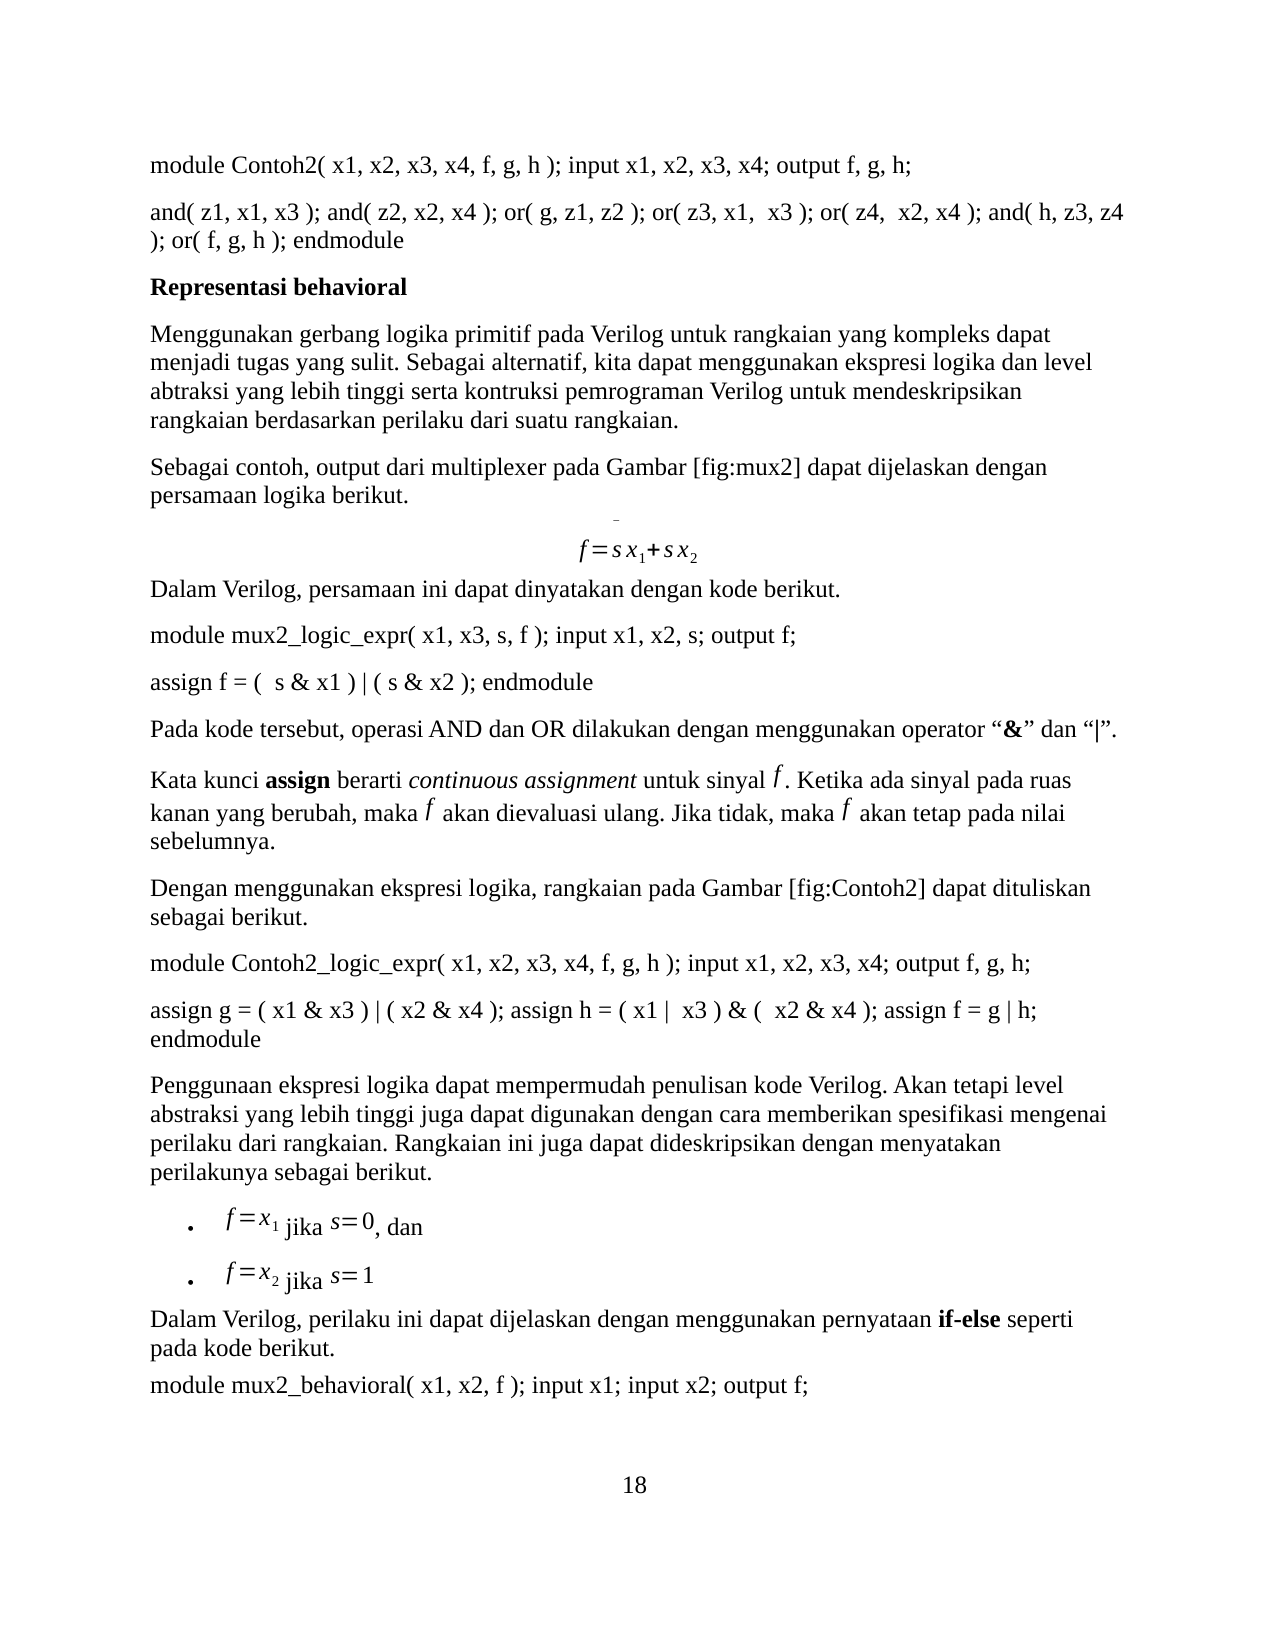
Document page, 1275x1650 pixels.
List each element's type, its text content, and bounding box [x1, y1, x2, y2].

text Penggunaan ekspresi logika dapat mempermudah penulisan kode Verilog. Akan tetapi level abstraksi yang lebih tinggi juga dapat digunakan dengan cara memberikan spesifikasi mengenai perilaku dari rangkaian. Rangkaian ini juga dapat dideskripsikan dengan menyatakan perilakunya sebagai berikut. [150, 1071, 1125, 1186]
text module mux2_logic_expr( x1, x3, s, f ); input x1, x2, s; output f; [150, 620, 1125, 649]
text Menggunakan gerbang logika primitif pada Verilog untuk rangkaian yang kompleks dapat menjadi tugas yang sulit. Sebagai alternatif, kita dapat menggunakan ekspresi logika dan level abtraksi yang lebih tinggi serta kontruksi pemrograman Verilog untuk mendeskripsikan rangkaian berdasarkan perilaku dari suatu rangkaian. [150, 319, 1125, 434]
text Kata kunci assign berarti continuous assignment untuk sinyal . Ketika ada sinyal pada ruas kanan yang berubah, maka akan dievaluasi ulang. Jika tidak, maka akan tetap pada nilai sebelumnya. [150, 760, 1125, 855]
text Representasi behavioral [150, 272, 1125, 301]
text module Contoh2_logic_expr( x1, x2, x3, x4, f, g, h ); input x1, x2, x3, x4; output f, g, h; [150, 948, 1125, 977]
text module Contoh2( x1, x2, x3, x4, f, g, h ); input x1, x2, x3, x4; output f, g, h; [150, 150, 1125, 179]
text and( z1, x1, x3 ); and( z2, x2, x4 ); or( g, z1, z2 ); or( z3, x1, x3 ); or( z4, x2, x4 ); and( h, z3, z4 ); or( f, g, h ); endmodule [150, 197, 1125, 254]
text assign g = ( x1 & x3 ) | ( x2 & x4 ); assign h = ( x1 | x3 ) & ( x2 & x4 ); assign f = g | h; endmodule [150, 995, 1125, 1053]
text module mux2_behavioral( x1, x2, f ); input x1; input x2; output f; [150, 1370, 1125, 1399]
text Dalam Verilog, persamaan ini dapat dinyatakan dengan kode berikut. [150, 574, 1125, 602]
text assign f = ( s & x1 ) | ( s & x2 ); endmodule [150, 667, 1125, 696]
list jika , dan [187, 1203, 1125, 1240]
text Sebagai contoh, output dari multiplexer pada Gambar [fig:mux2] dapat dijelaskan dengan persamaan logika berikut. [150, 452, 1125, 509]
text Dalam Verilog, perilaku ini dapat dijelaskan dengan menggunakan pernyataan if-else seperti pada kode berikut. [150, 1304, 1125, 1361]
text Dengan menggunakan ekspresi logika, rangkaian pada Gambar [fig:Contoh2] dapat dituliskan sebagai berikut. [150, 873, 1125, 931]
list jika [187, 1258, 1125, 1295]
text Pada kode tersebut, operasi AND dan OR dilakukan dengan menggunakan operator “&” dan “|”. [150, 714, 1125, 742]
